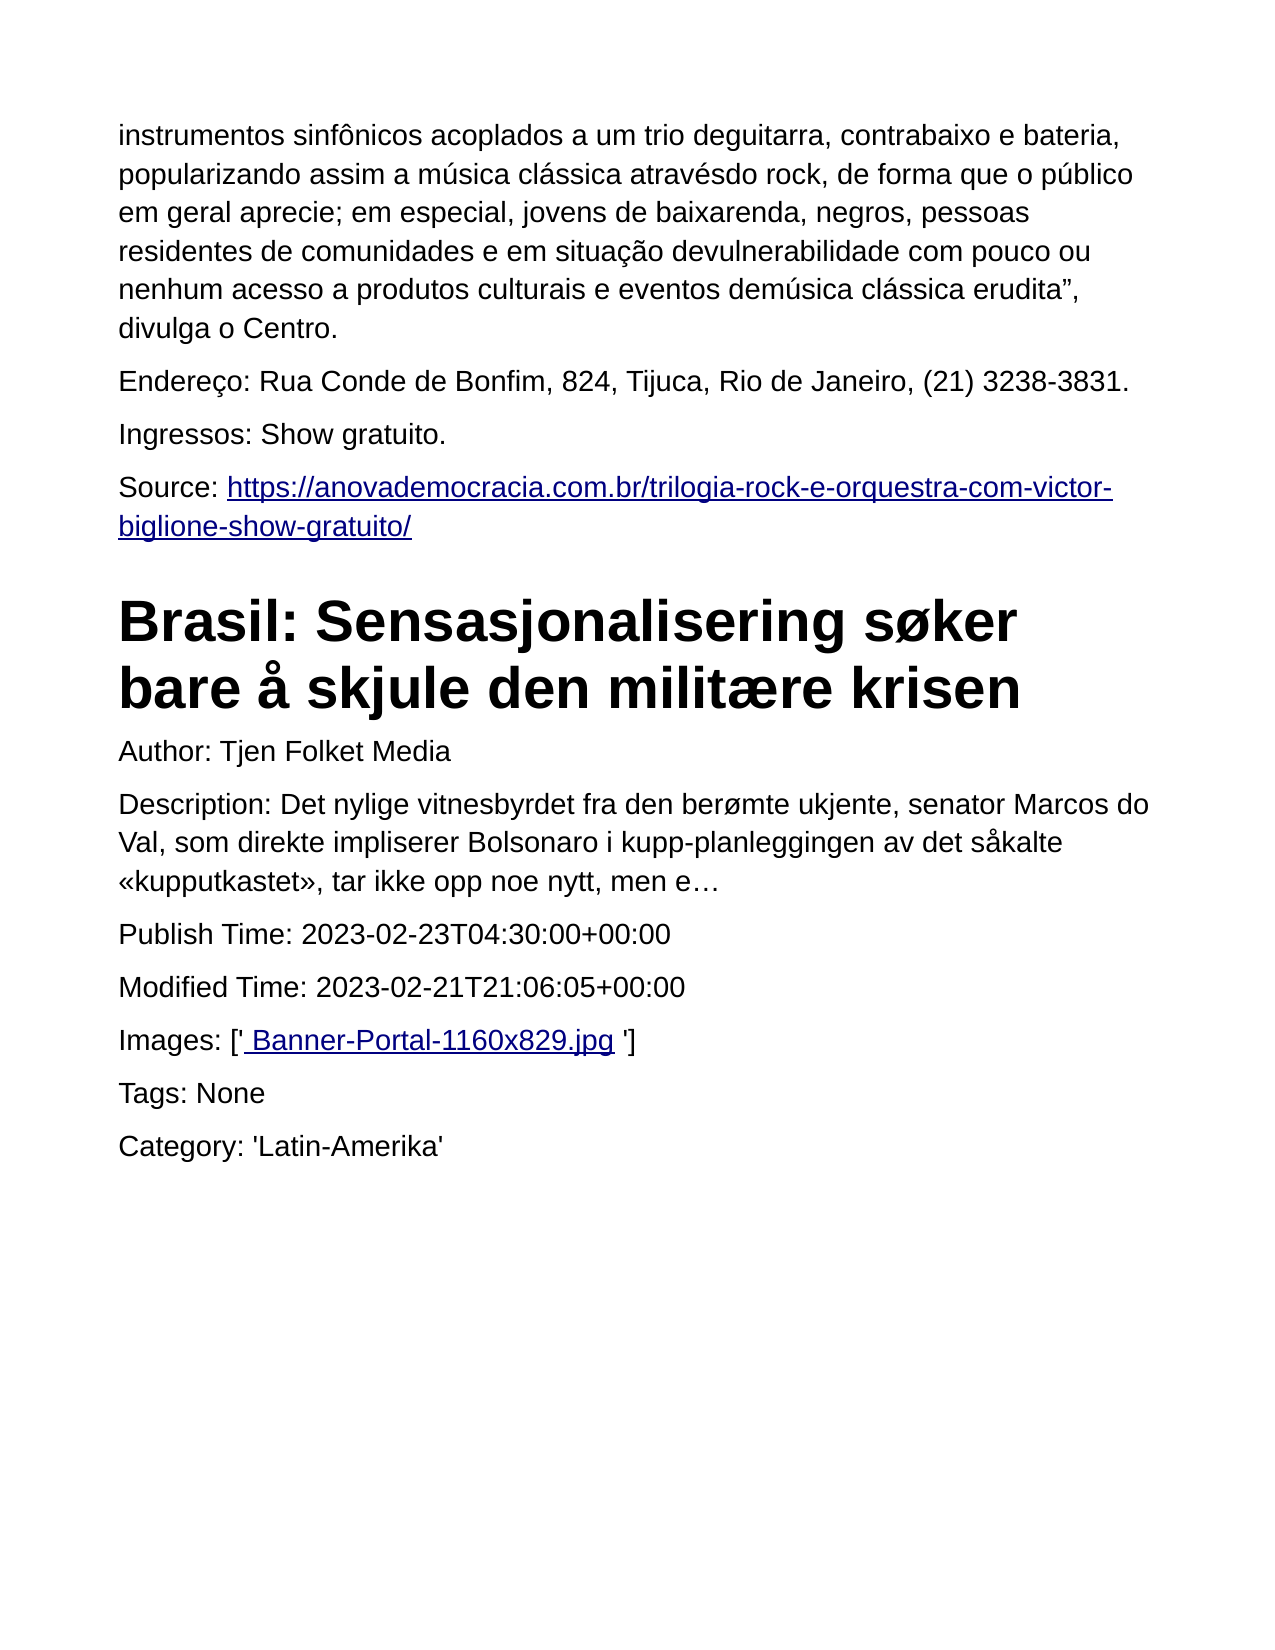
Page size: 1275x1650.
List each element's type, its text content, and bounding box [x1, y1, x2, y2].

text Category: 'Latin-Amerika' [118, 1129, 1157, 1163]
text Publish Time: 2023-02-23T04:30:00+00:00 [118, 917, 1157, 950]
text Author: Tjen Folket Media [118, 733, 1157, 767]
text Modified Time: 2023-02-21T21:06:05+00:00 [118, 970, 1157, 1003]
text Ingressos: Show gratuito. [118, 417, 1157, 451]
text Description: Det nylige vitnesbyrdet fra den berømte ukjente, senator Marcos do Val, som direkte impliserer Bolsonaro i kupp-planleggingen av det såkalte «kupputkastet», tar ikke opp noe nytt, men e… [118, 787, 1157, 897]
text Tags: None [118, 1076, 1157, 1110]
text Images: [' Banner-Portal-1160x829.jpg '] [118, 1023, 1157, 1057]
subtitle Brasil: Sensasjonalisering søker bare å skjule den militære krisen [118, 587, 1157, 721]
text instrumentos sinfônicos acoplados a um trio deguitarra, contrabaixo e bateria, popularizando assim a música clássica atravésdo rock, de forma que o público em geral aprecie; em especial, jovens de baixarenda, negros, pessoas residentes de comunidades e em situação devulnerabilidade com pouco ou nenhum acesso a produtos culturais e eventos demúsica clássica erudita”, divulga o Centro. [118, 118, 1157, 344]
text Source: https://anovademocracia.com.br/trilogia-rock-e-orquestra-com-victor-biglione-show-gratuito/ [118, 470, 1157, 542]
text Endereço: Rua Conde de Bonfim, 824, Tijuca, Rio de Janeiro, (21) 3238-3831. [118, 364, 1157, 397]
